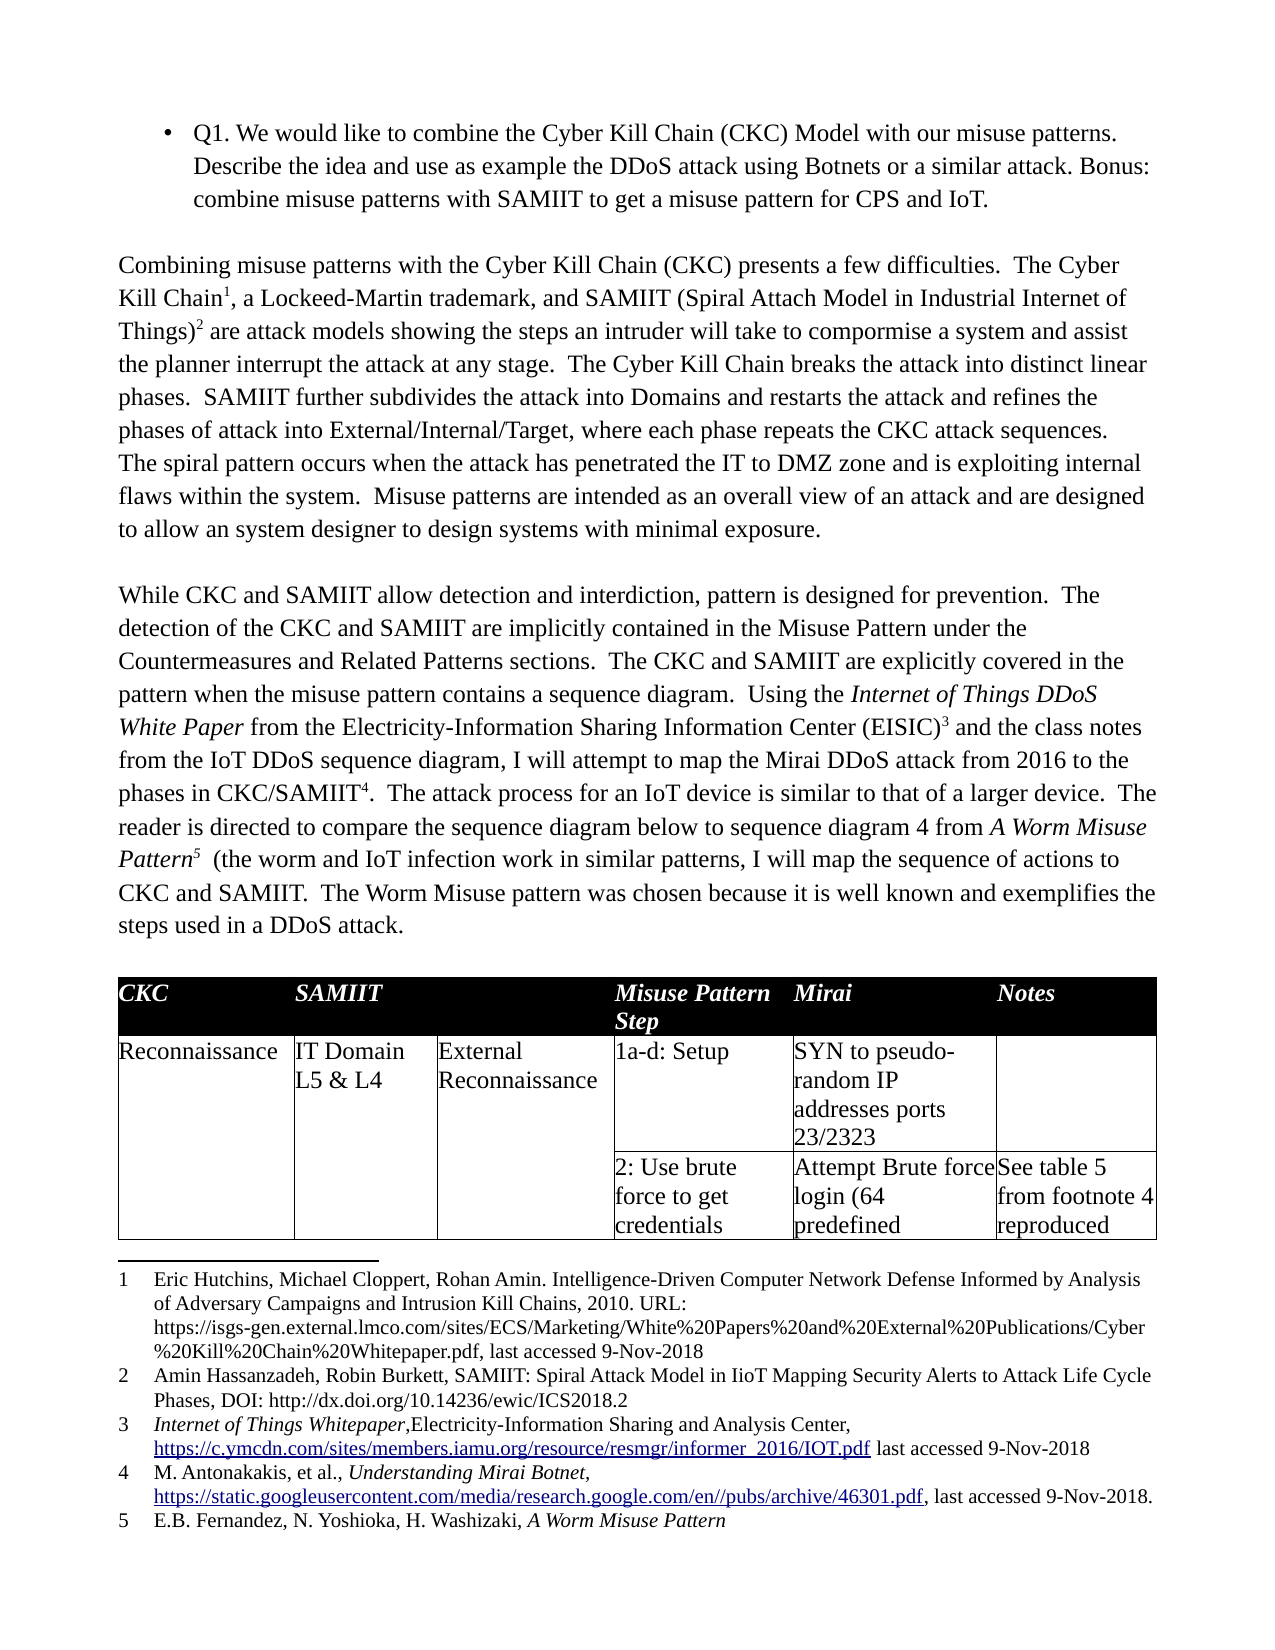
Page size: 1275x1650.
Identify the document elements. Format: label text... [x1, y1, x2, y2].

table_cell See table 5 from footnote 4 reproduced [997, 1152, 1156, 1238]
table_cell IT Domain L5 & L4 [295, 1036, 437, 1238]
table_cell Reconnaissance [119, 1036, 294, 1238]
text While CKC and SAMIIT allow detection and interdiction, pattern is designed for prevention. The detection of the CKC and SAMIIT are implicitly contained in the Misuse Pattern under the Countermeasures and Related Patterns sections. The CKC and SAMIIT are explicitly covered in the pattern when the misuse pattern contains a sequence diagram. Using the Internet of Things DDoS White Paper from the Electricity-Information Sharing Information Center (EISIC) and the class notes from the IoT DDoS sequence diagram, I will attempt to map the Mirai DDoS attack from 2016 to the phases in CKC/SAMIIT. The attack process for an IoT device is similar to that of a larger device. The reader is directed to compare the sequence diagram below to sequence diagram 4 from A Worm Misuse Pattern (the worm and IoT infection work in similar patterns, I will map the sequence of actions to CKC and SAMIIT. The Worm Misuse pattern was chosen because it is well known and exemplifies the steps used in a DDoS attack. [118, 580, 1157, 939]
table_header CKC [119, 978, 294, 1035]
text Combining misuse patterns with the Cyber Kill Chain (CKC) presents a few difficulties. The Cyber Kill Chain, a Lockeed-Martin trademark, and SAMIIT (Spiral Attach Model in Industrial Internet of Things) are attack models showing the steps an intruder will take to compormise a system and assist the planner interrupt the attack at any stage. The Cyber Kill Chain breaks the attack into distinct linear phases. SAMIIT further subdivides the attack into Domains and restarts the attack and refines the phases of attack into External/Internal/Target, where each phase repeats the CKC attack sequences. The spiral pattern occurs when the attack has penetrated the IT to DMZ zone and is exploiting internal flaws within the system. Misuse patterns are intended as an overall view of an attack and are designed to allow an system designer to design systems with minimal exposure. [118, 250, 1157, 543]
text E.B. Fernandez, N. Yoshioka, H. Washizaki, A Worm Misuse Pattern [118, 1508, 1157, 1532]
table_cell Attempt Brute force login (64 predefined [794, 1152, 996, 1238]
table_cell [997, 1036, 1156, 1151]
text Internet of Things Whitepaper,Electricity-Information Sharing and Analysis Center, https://c.ymcdn.com/sites/members.iamu.org/resource/resmgr/informer_2016/IOT.pdf last accessed 9-Nov-2018 [118, 1412, 1157, 1460]
text Eric Hutchins, Michael Cloppert, Rohan Amin. Intelligence-Driven Computer Network Defense Informed by Analysis of Adversary Campaigns and Intrusion Kill Chains, 2010. URL: https://isgs-gen.external.lmco.com/sites/ECS/Marketing/White%20Papers%20and%20External%20Publications/Cyber%20Kill%20Chain%20Whitepaper.pdf, last accessed 9-Nov-2018 [118, 1267, 1157, 1363]
text M. Antonakakis, et al., Understanding Mirai Botnet, https://static.googleusercontent.com/media/research.google.com/en//pubs/archive/46301.pdf, last accessed 9-Nov-2018. [118, 1460, 1157, 1508]
table_header Notes [997, 978, 1156, 1035]
text Amin Hassanzadeh, Robin Burkett, SAMIIT: Spiral Attack Model in IioT Mapping Security Alerts to Attack Life Cycle Phases, DOI: http://dx.doi.org/10.14236/ewic/ICS2018.2 [118, 1363, 1157, 1412]
table_header SAMIIT [295, 978, 614, 1035]
table_header Misuse Pattern Step [615, 978, 793, 1035]
table_cell External Reconnaissance [438, 1036, 614, 1238]
list Q1. We would like to combine the Cyber Kill Chain (CKC) Model with our misuse patterns. Describe the idea and use as example the DDoS attack using Botnets or a similar attack. Bonus: combine misuse patterns with SAMIIT to get a misuse pattern for CPS and IoT. [164, 118, 1157, 213]
table_header Mirai [794, 978, 996, 1035]
table_cell SYN to pseudo-random IP addresses ports 23/2323 [794, 1036, 996, 1151]
table_cell 2: Use brute force to get credentials [615, 1152, 793, 1238]
table_cell 1a-d: Setup [615, 1036, 793, 1151]
